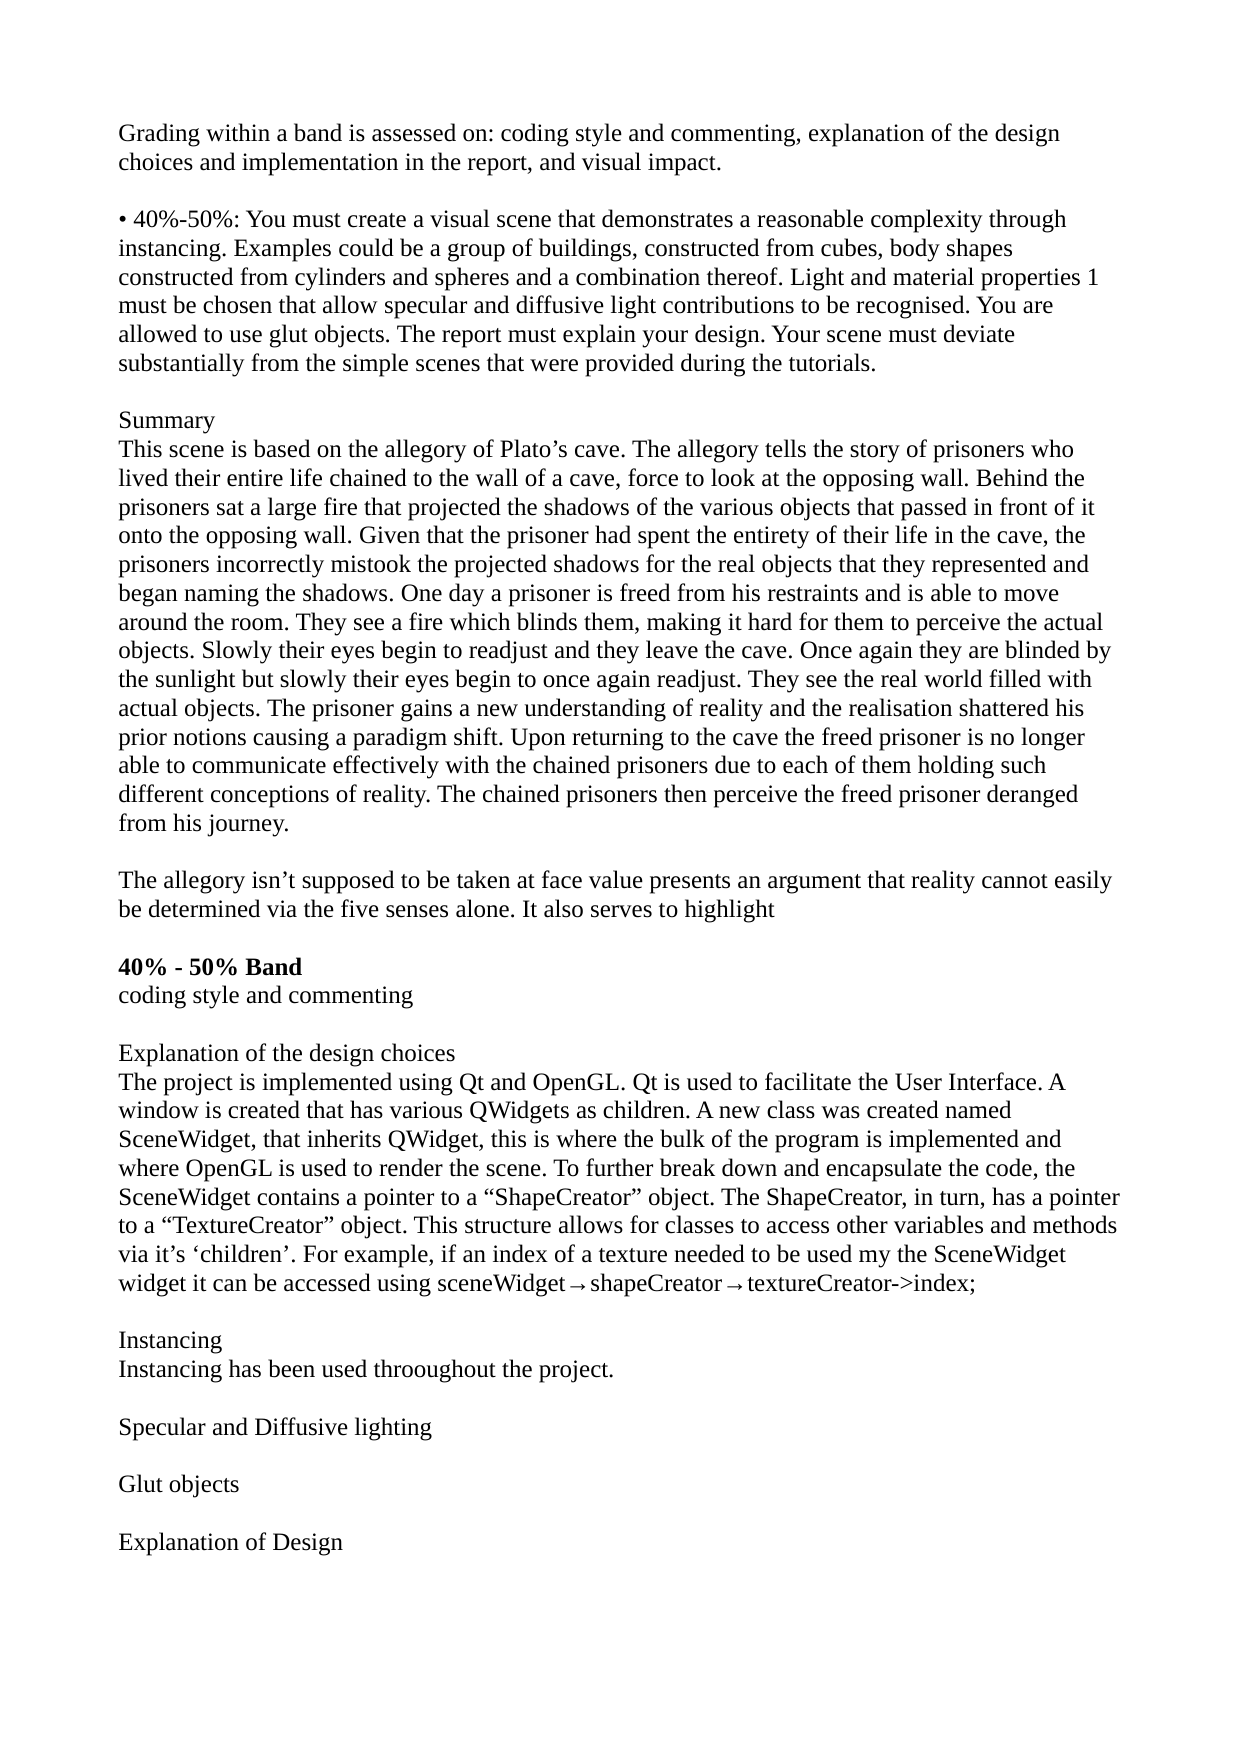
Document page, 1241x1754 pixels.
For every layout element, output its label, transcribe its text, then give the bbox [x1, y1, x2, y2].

text Grading within a band is assessed on: coding style and commenting, explanation of the design choices and implementation in the report, and visual impact. [118, 118, 1122, 176]
text Explanation of the design choices [118, 1038, 1122, 1067]
text Specular and Diffusive lighting [118, 1412, 1122, 1441]
text coding style and commenting [118, 981, 1122, 1009]
text The project is implemented using Qt and OpenGL. Qt is used to facilitate the User Interface. A window is created that has various QWidgets as children. A new class was created named SceneWidget, that inherits QWidget, this is where the bulk of the program is implemented and where OpenGL is used to render the scene. To further break down and encapsulate the code, the SceneWidget contains a pointer to a “ShapeCreator” object. The ShapeCreator, in turn, has a pointer to a “TextureCreator” object. This structure allows for classes to access other variables and methods via it’s ‘children’. For example, if an index of a texture needed to be used my the SceneWidget widget it can be accessed using sceneWidget→shapeCreator→textureCreator->index; [118, 1067, 1122, 1297]
text This scene is based on the allegory of Plato’s cave. The allegory tells the story of prisoners who lived their entire life chained to the wall of a cave, force to look at the opposing wall. Behind the prisoners sat a large fire that projected the shadows of the various objects that passed in front of it onto the opposing wall. Given that the prisoner had spent the entirety of their life in the cave, the prisoners incorrectly mistook the projected shadows for the real objects that they represented and began naming the shadows. One day a prisoner is freed from his restraints and is able to move around the room. They see a fire which blinds them, making it hard for them to perceive the actual objects. Slowly their eyes begin to readjust and they leave the cave. Once again they are blinded by the sunlight but slowly their eyes begin to once again readjust. They see the real world filled with actual objects. The prisoner gains a new understanding of reality and the realisation shattered his prior notions causing a paradigm shift. Upon returning to the cave the freed prisoner is no longer able to communicate effectively with the chained prisoners due to each of them holding such different conceptions of reality. The chained prisoners then perceive the freed prisoner deranged from his journey. The allegory isn’t supposed to be taken at face value presents an argument that reality cannot easily be determined via the five senses alone. It also serves to highlight [118, 434, 1122, 923]
text Instancing [118, 1297, 1122, 1354]
text Glut objects [118, 1469, 1122, 1498]
text 40% - 50% Band [118, 952, 1122, 981]
text Explanation of Design [118, 1527, 1122, 1556]
text Summary [118, 406, 1122, 434]
text Instancing has been used throoughout the project. [118, 1354, 1122, 1383]
text • 40%-50%: You must create a visual scene that demonstrates a reasonable complexity through instancing. Examples could be a group of buildings, constructed from cubes, body shapes constructed from cylinders and spheres and a combination thereof. Light and material properties 1 must be chosen that allow specular and diffusive light contributions to be recognised. You are allowed to use glut objects. The report must explain your design. Your scene must deviate substantially from the simple scenes that were provided during the tutorials. [118, 204, 1122, 377]
